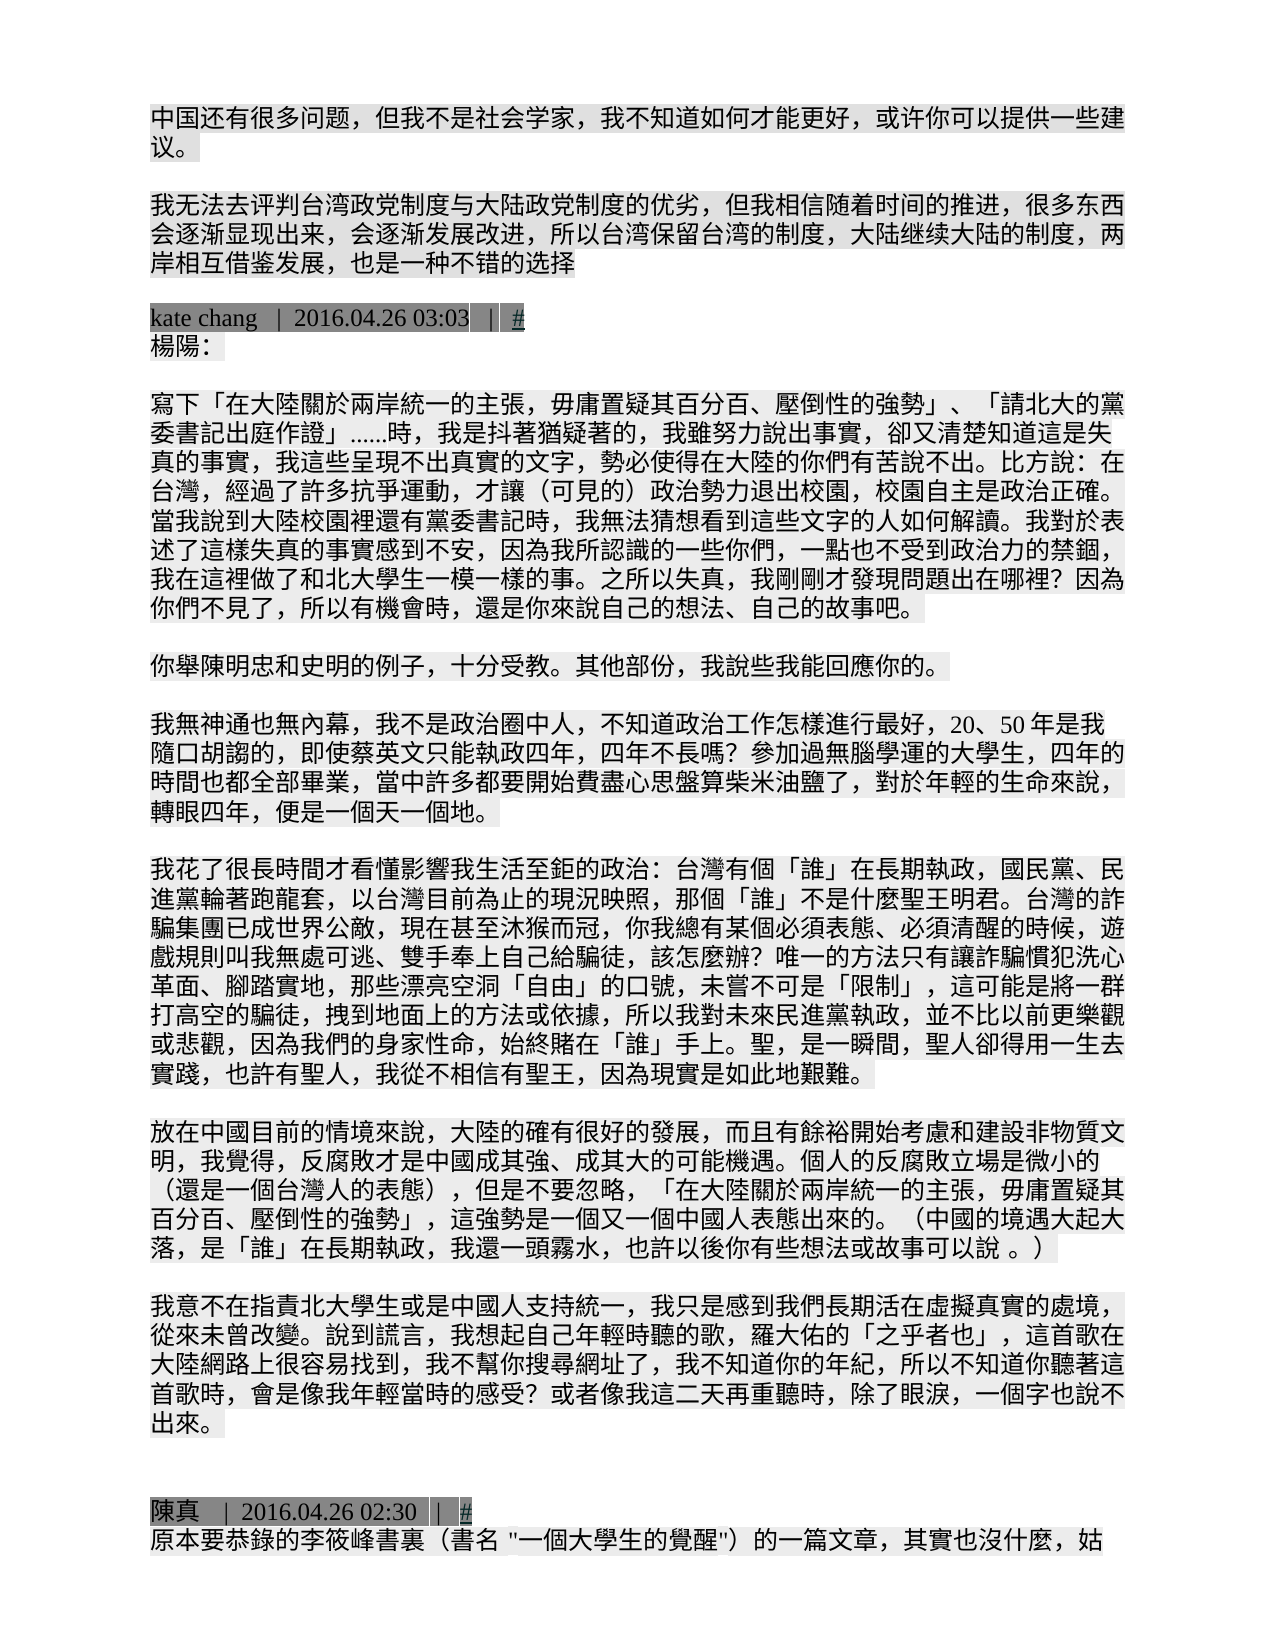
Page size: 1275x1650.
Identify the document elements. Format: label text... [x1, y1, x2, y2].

text 楊陽： 寫下「在大陸關於兩岸統一的主張，毋庸置疑其百分百、壓倒性的強勢」、「請北大的黨委書記出庭作證」......時，我是抖著猶疑著的，我雖努力說出事實，卻又清楚知道這是失真的事實，我這些呈現不出真實的文字，勢必使得在大陸的你們有苦說不出。比方說：在台灣，經過了許多抗爭運動，才讓（可見的）政治勢力退出校園，校園自主是政治正確。當我說到大陸校園裡還有黨委書記時，我無法猜想看到這些文字的人如何解讀。我對於表述了這樣失真的事實感到不安，因為我所認識的一些你們，一點也不受到政治力的禁錮，我在這裡做了和北大學生一模一樣的事。之所以失真，我剛剛才發現問題出在哪裡？因為你們不見了，所以有機會時，還是你來說自己的想法、自己的故事吧。 你舉陳明忠和史明的例子，十分受教。其他部份，我說些我能回應你的。 我無神通也無內幕，我不是政治圈中人，不知道政治工作怎樣進行最好，20、50年是我隨口胡謅的，即使蔡英文只能執政四年，四年不長嗎？參加過無腦學運的大學生，四年的時間也都全部畢業，當中許多都要開始費盡心思盤算柴米油鹽了，對於年輕的生命來說，轉眼四年，便是一個天一個地。 我花了很長時間才看懂影響我生活至鉅的政治：台灣有個「誰」在長期執政，國民黨、民進黨輪著跑龍套，以台灣目前為止的現況映照，那個「誰」不是什麼聖王明君。台灣的詐騙集團已成世界公敵，現在甚至沐猴而冠，你我總有某個必須表態、必須清醒的時候，遊戲規則叫我無處可逃、雙手奉上自己給騙徒，該怎麼辦？唯一的方法只有讓詐騙慣犯洗心革面、腳踏實地，那些漂亮空洞「自由」的口號，未嘗不可是「限制」，這可能是將一群打高空的騙徒，拽到地面上的方法或依據，所以我對未來民進黨執政，並不比以前更樂觀或悲觀，因為我們的身家性命，始終賭在「誰」手上。聖，是一瞬間，聖人卻得用一生去實踐，也許有聖人，我從不相信有聖王，因為現實是如此地艱難。 放在中國目前的情境來說，大陸的確有很好的發展，而且有餘裕開始考慮和建設非物質文明，我覺得，反腐敗才是中國成其強、成其大的可能機遇。個人的反腐敗立場是微小的（還是一個台灣人的表態），但是不要忽略，「在大陸關於兩岸統一的主張，毋庸置疑其百分百、壓倒性的強勢」，這強勢是一個又一個中國人表態出來的。（中國的境遇大起大落，是「誰」在長期執政，我還一頭霧水，也許以後你有些想法或故事可以說 。） 我意不在指責北大學生或是中國人支持統一，我只是感到我們長期活在虛擬真實的處境，從來未曾改變。說到謊言，我想起自己年輕時聽的歌，羅大佑的「之乎者也」，這首歌在大陸網路上很容易找到，我不幫你搜尋網址了，我不知道你的年紀，所以不知道你聽著這首歌時，會是像我年輕當時的感受？或者像我這二天再重聽時，除了眼淚，一個字也說不出來。 [150, 332, 1125, 1438]
text 中国还有很多问题，但我不是社会学家，我不知道如何才能更好，或许你可以提供一些建议。 我无法去评判台湾政党制度与大陆政党制度的优劣，但我相信随着时间的推进，很多东西会逐渐显现出来，会逐渐发展改进，所以台湾保留台湾的制度，大陆继续大陆的制度，两岸相互借鉴发展，也是一种不错的选择 [150, 75, 1125, 278]
text 陳真 | 2016.04.26 02:30 | # [150, 1497, 1125, 1526]
text kate chang | 2016.04.26 03:03 | # [150, 303, 1125, 332]
